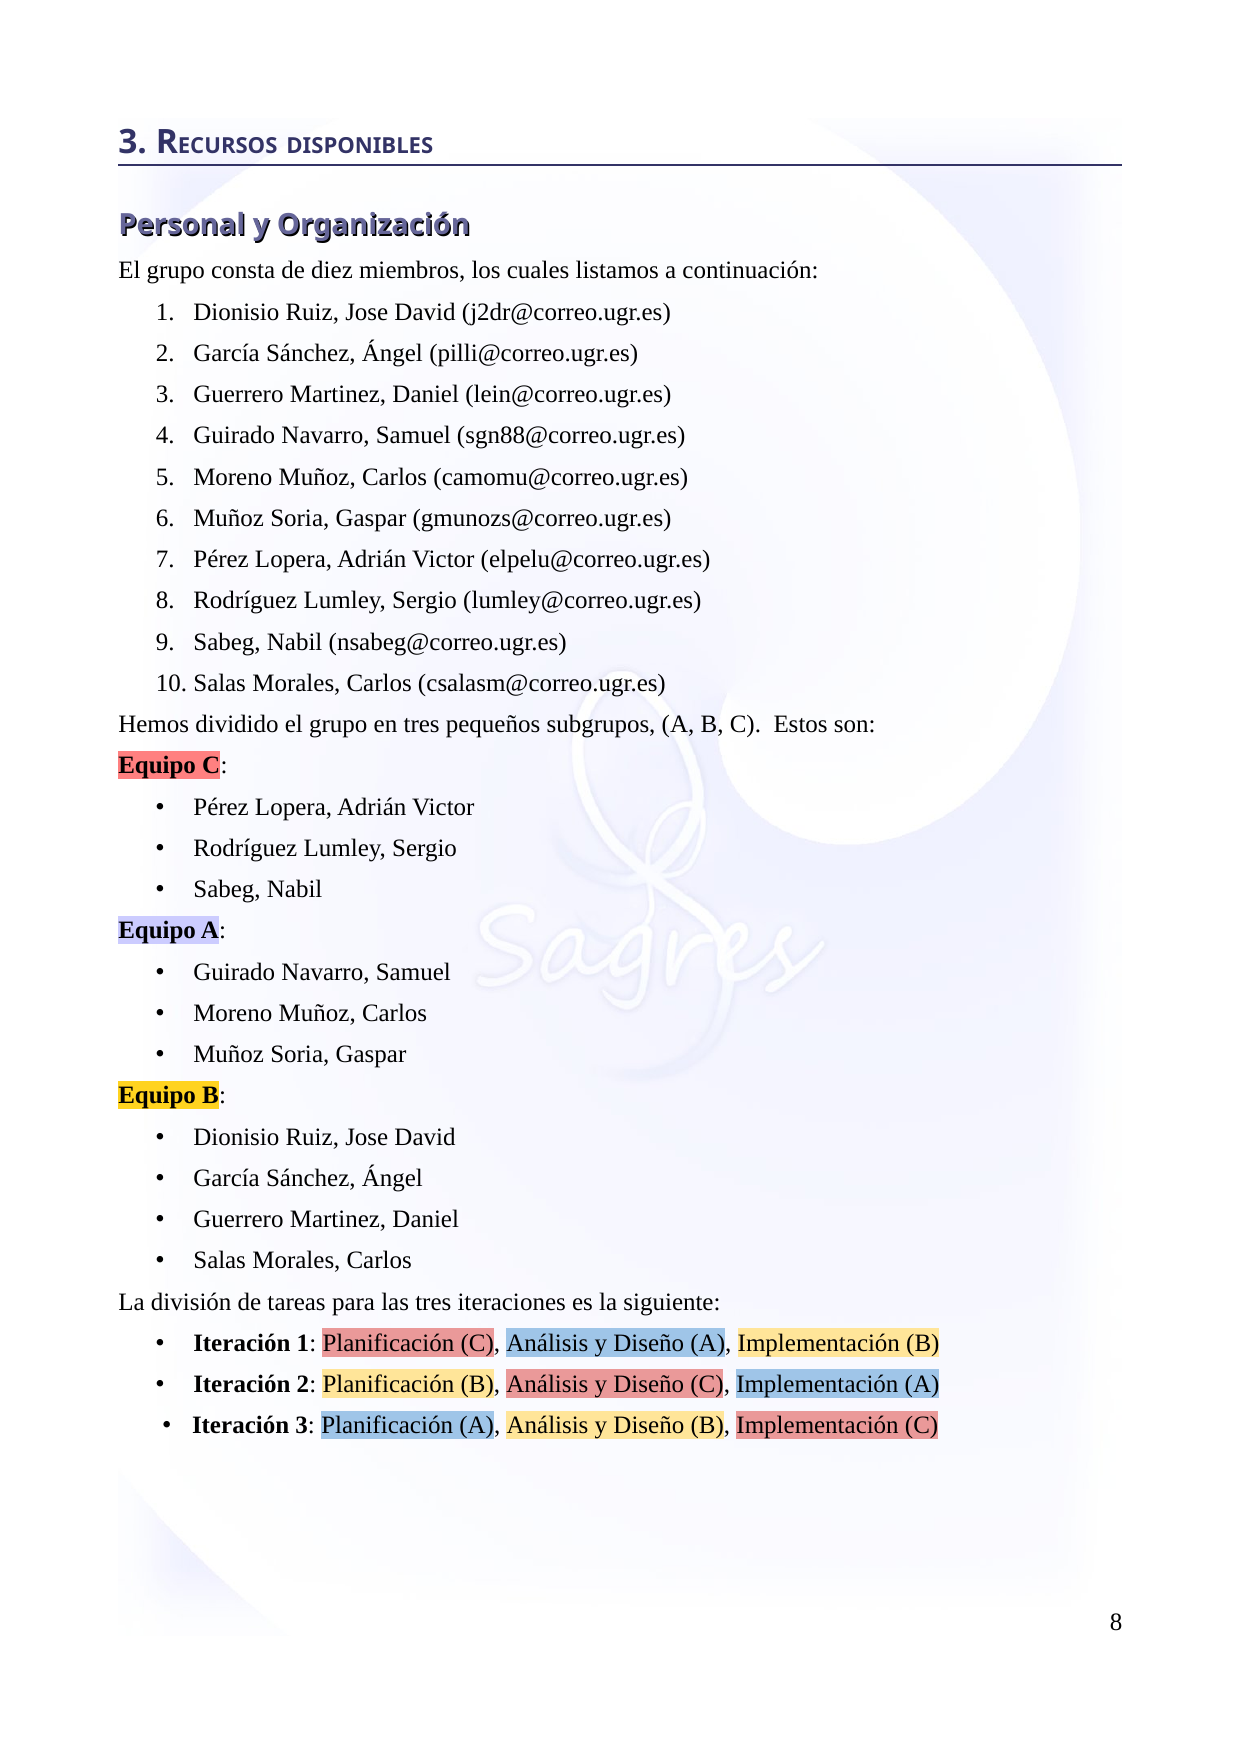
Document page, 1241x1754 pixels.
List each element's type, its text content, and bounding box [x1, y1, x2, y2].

list Muñoz Soria, Gaspar [156, 1039, 1122, 1068]
list Pérez Lopera, Adrián Victor (elpelu@correo.ugr.es) [156, 544, 1122, 573]
list Moreno Muñoz, Carlos [156, 998, 1122, 1027]
picture [118, 738, 1122, 751]
picture [118, 243, 1122, 256]
text El grupo consta de diez miembros, los cuales listamos a continuación: [118, 256, 1122, 284]
text La división de tareas para las tres iteraciones es la siguiente: [118, 1287, 1122, 1316]
picture [118, 284, 1122, 709]
picture [118, 166, 1122, 203]
list Dionisio Ruiz, Jose David (j2dr@correo.ugr.es) [156, 297, 1122, 326]
list Guirado Navarro, Samuel [156, 957, 1122, 986]
list Rodríguez Lumley, Sergio [156, 833, 1122, 862]
list Guerrero Martinez, Daniel (lein@correo.ugr.es) [156, 379, 1122, 408]
text Equipo A: [118, 916, 1122, 944]
list Muñoz Soria, Gaspar (gmunozs@correo.ugr.es) [156, 503, 1122, 532]
list Guirado Navarro, Samuel (sgn88@correo.ugr.es) [156, 421, 1122, 449]
list Dionisio Ruiz, Jose David [156, 1122, 1122, 1151]
list Guerrero Martinez, Daniel [156, 1204, 1122, 1233]
picture [118, 1316, 1122, 1636]
picture [118, 779, 1122, 916]
list Iteración 1: Planificación (C), Análisis y Diseño (A), Implementación (B) [156, 1328, 1122, 1357]
list Salas Morales, Carlos [156, 1246, 1122, 1274]
list Sabeg, Nabil (nsabeg@correo.ugr.es) [156, 627, 1122, 656]
list Rodríguez Lumley, Sergio (lumley@correo.ugr.es) [156, 586, 1122, 614]
text Equipo B: [118, 1081, 1122, 1109]
text Equipo C: [118, 751, 1122, 779]
list Pérez Lopera, Adrián Victor [156, 792, 1122, 821]
list Sabeg, Nabil [156, 874, 1122, 903]
list García Sánchez, Ángel (pilli@correo.ugr.es) [156, 338, 1122, 367]
subtitle Personal y Organización [118, 203, 1122, 243]
list Iteración 3: Planificación (A), Análisis y Diseño (B), Implementación (C) [162, 1411, 1122, 1439]
list Salas Morales, Carlos (csalasm@correo.ugr.es) [156, 668, 1122, 697]
list Iteración 2: Planificación (B), Análisis y Diseño (C), Implementación (A) [156, 1369, 1122, 1398]
picture [118, 944, 1122, 1081]
list Moreno Muñoz, Carlos (camomu@correo.ugr.es) [156, 462, 1122, 491]
picture [118, 1109, 1122, 1287]
list García Sánchez, Ángel [156, 1163, 1122, 1192]
text Hemos dividido el grupo en tres pequeños subgrupos, (A, B, C). Estos son: [118, 709, 1122, 738]
subtitle 3. Recursos disponibles [118, 118, 1122, 164]
